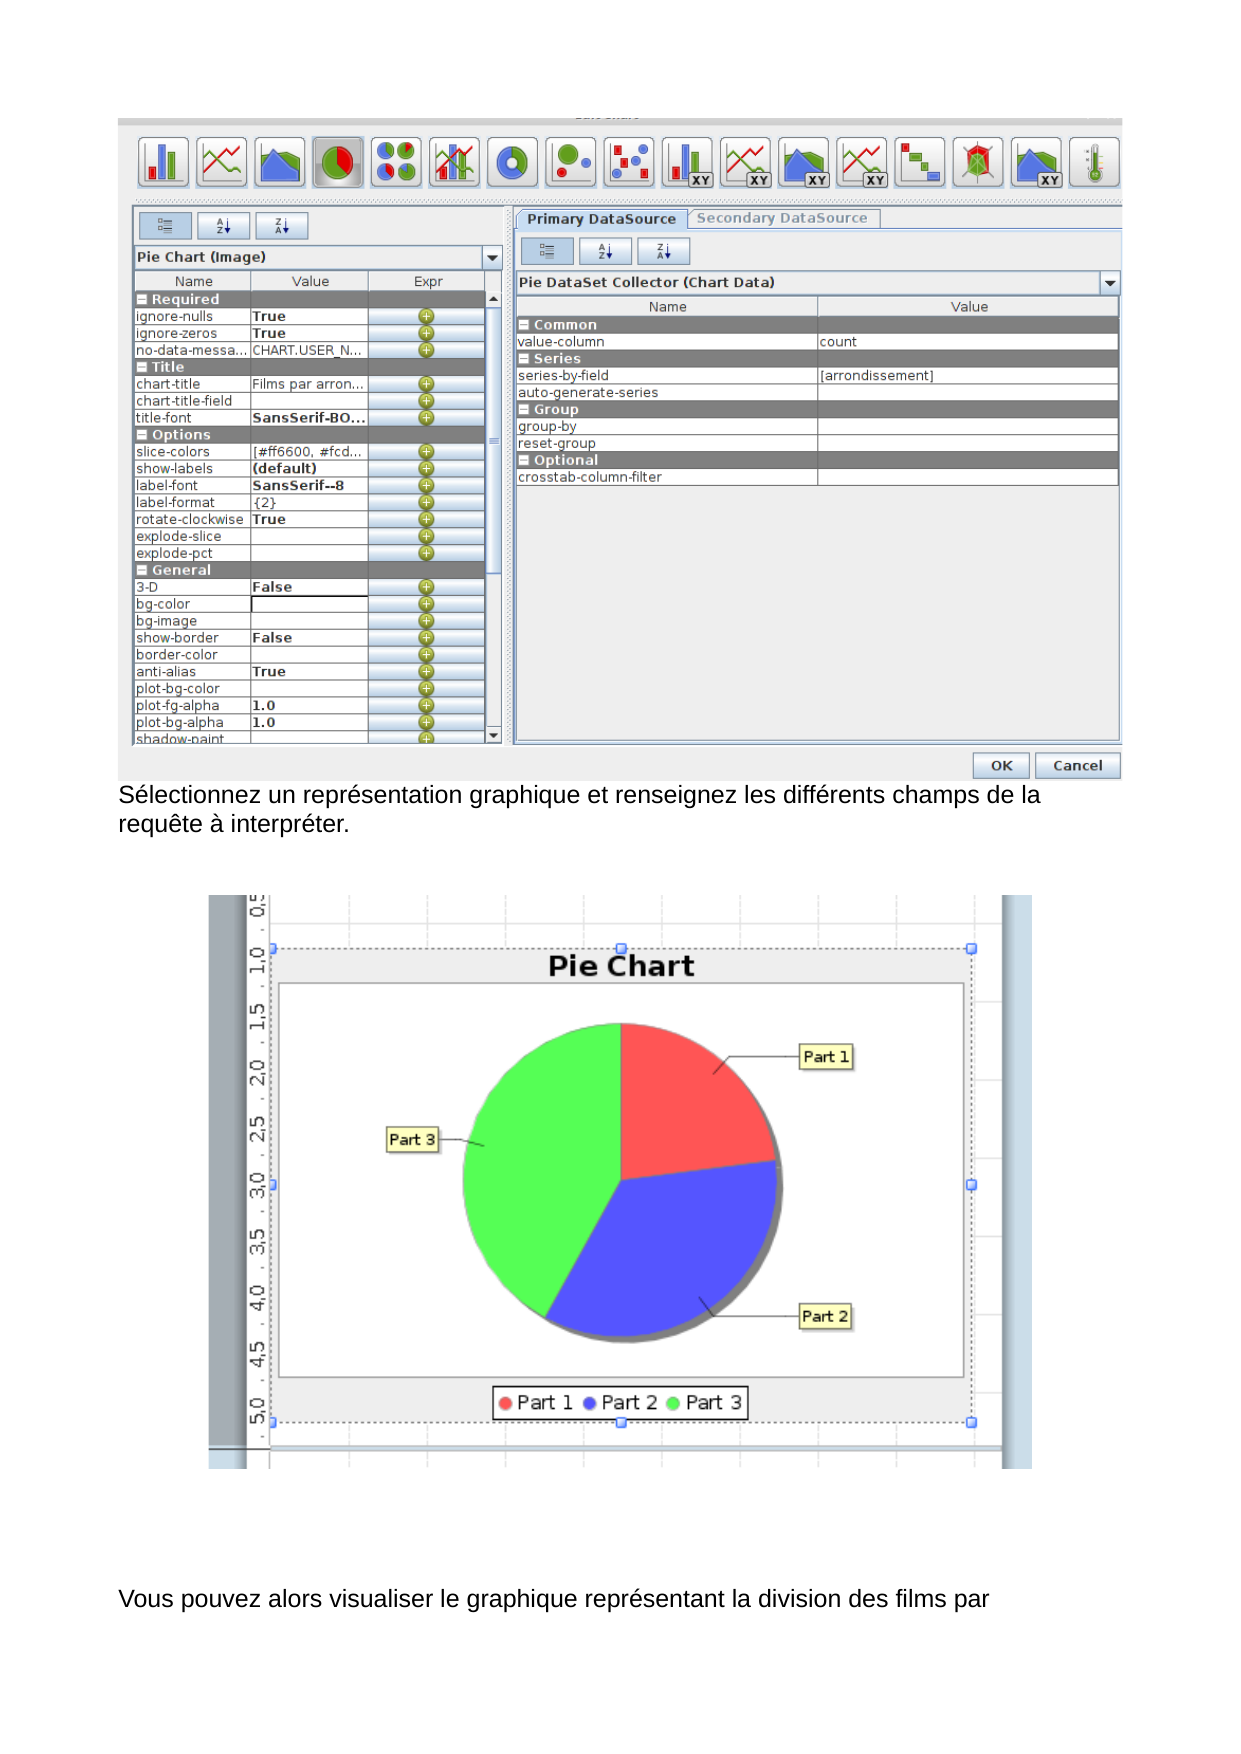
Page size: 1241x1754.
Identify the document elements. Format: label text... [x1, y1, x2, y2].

text Sélectionnez un représentation graphique et renseignez les différents champs de la requête à interpréter. [118, 781, 1122, 838]
picture [208, 895, 1032, 1469]
picture [117, 118, 1123, 781]
text Vous pouvez alors visualiser le graphique représentant la division des films par [118, 1584, 1122, 1613]
